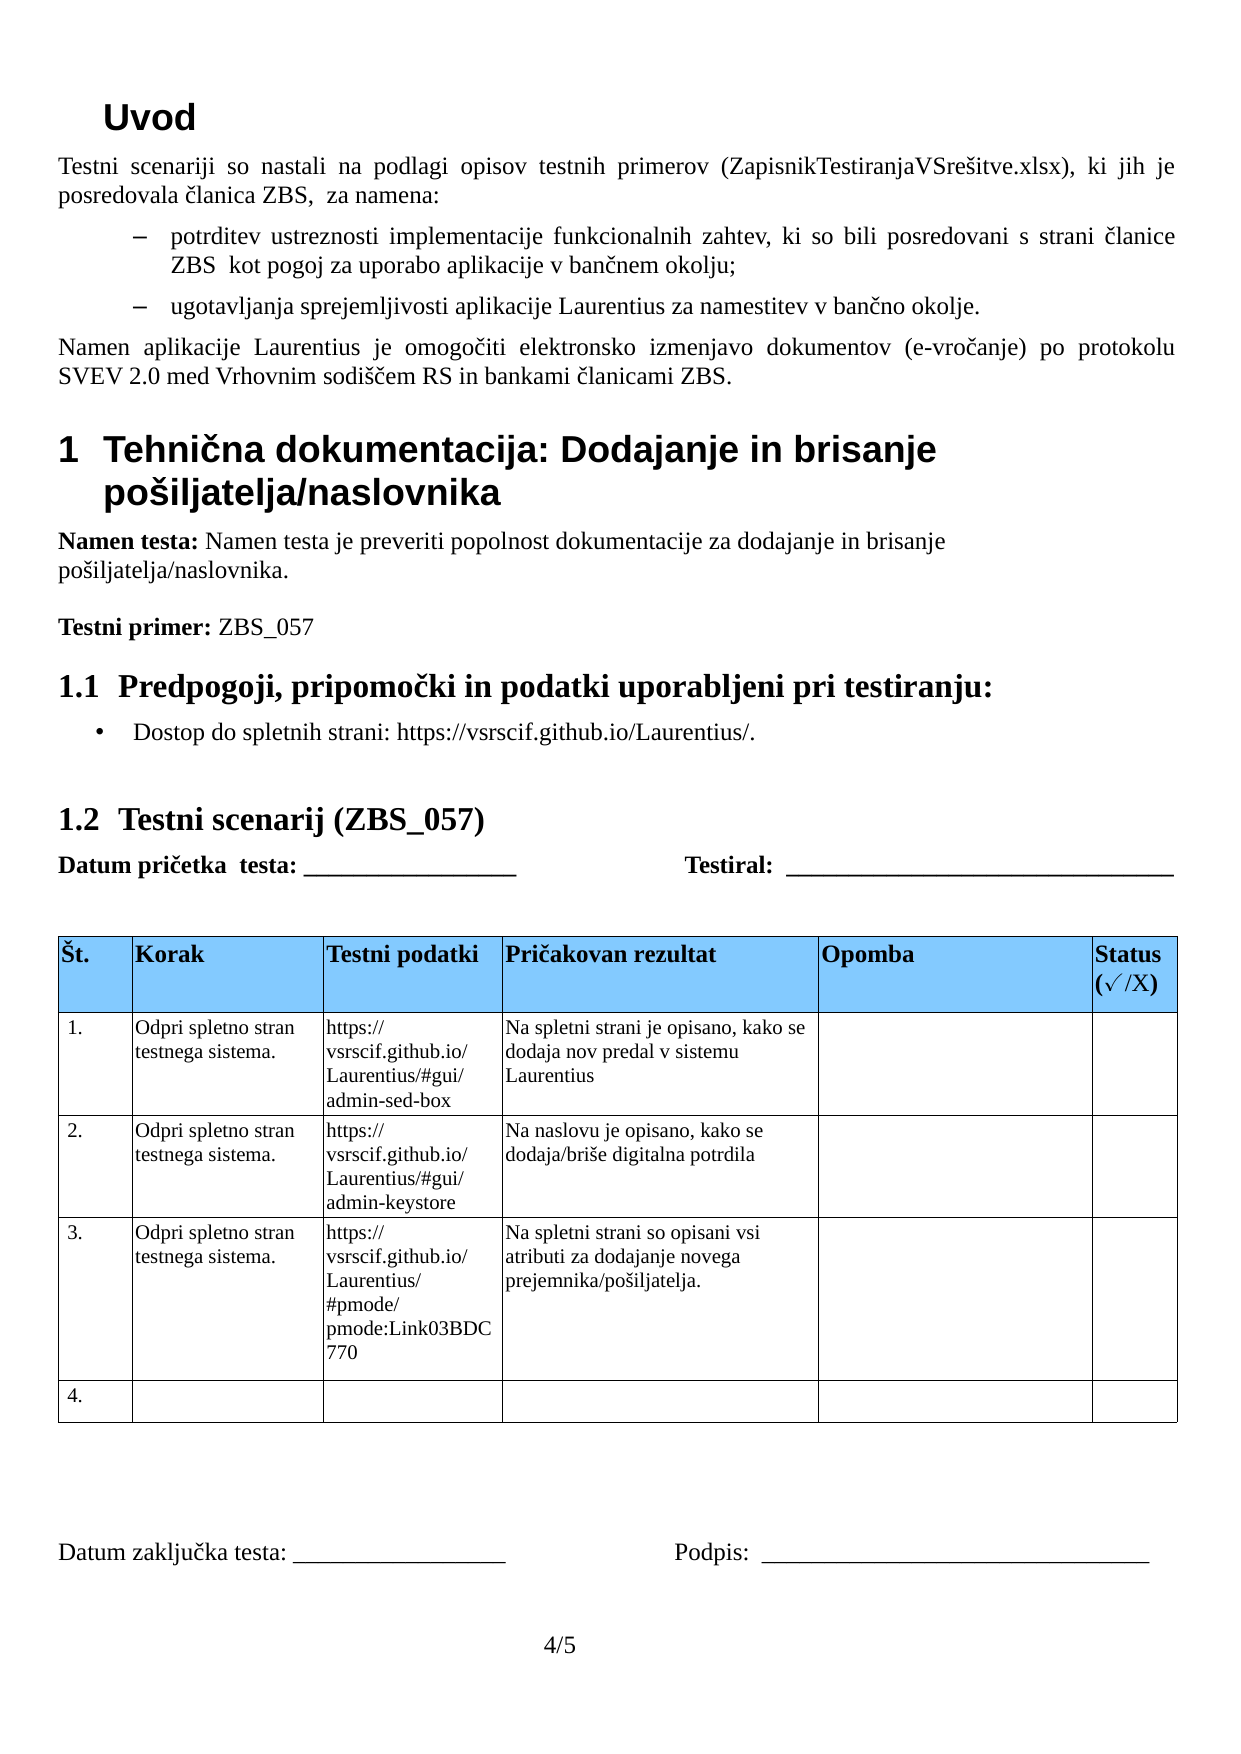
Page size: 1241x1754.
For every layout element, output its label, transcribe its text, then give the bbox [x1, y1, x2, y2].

table_cell [1093, 1218, 1177, 1379]
table_cell [324, 1381, 502, 1422]
table_header Št. [59, 937, 132, 1012]
text Namen testa: Namen testa je preveriti popolnost dokumentacije za dodajanje in brisanje pošiljatelja/naslovnika. [58, 526, 1177, 583]
table_cell Odpri spletno stran testnega sistema. [133, 1116, 323, 1217]
table_header Testni podatki [324, 937, 502, 1012]
table_cell [1093, 1013, 1177, 1114]
text Testni scenariji so nastali na podlagi opisov testnih primerov (ZapisnikTestiranjaVSrešitve.xlsx), ki jih je posredovala članica ZBS, za namena: [58, 151, 1177, 208]
text Namen aplikacije Laurentius je omogočiti elektronsko izmenjavo dokumentov (e-vročanje) po protokolu SVEV 2.0 med Vrhovnim sodiščem RS in bankami članicami ZBS. [58, 332, 1177, 390]
table_cell Odpri spletno stran testnega sistema. [133, 1218, 323, 1379]
text Datum zaključka testa: _________________ Podpis: _______________________________ [58, 1537, 1177, 1566]
table_cell Na spletni strani so opisani vsi atributi za dodajanje novega prejemnika/pošiljatelja. [503, 1218, 818, 1379]
table_header Status (✓/X) [1093, 937, 1177, 1012]
table_cell https://vsrscif.github.io/Laurentius/#pmode/pmode:Link03BDC770 [324, 1218, 502, 1379]
table_cell [133, 1381, 323, 1422]
table_cell https://vsrscif.github.io/Laurentius/#gui/admin-keystore [324, 1116, 502, 1217]
table_cell https://vsrscif.github.io/Laurentius/#gui/admin-sed-box [324, 1013, 502, 1114]
table_cell [59, 1218, 132, 1379]
table_cell Na naslovu je opisano, kako se dodaja/briše digitalna potrdila [503, 1116, 818, 1217]
table_cell [1093, 1116, 1177, 1217]
table_cell Odpri spletno stran testnega sistema. [133, 1013, 323, 1114]
table_cell [59, 1013, 132, 1114]
table_cell [59, 1381, 132, 1422]
subtitle Uvod [58, 95, 1177, 138]
table_cell [59, 1116, 132, 1217]
table_cell [819, 1013, 1092, 1114]
table_cell [819, 1218, 1092, 1379]
table_header Korak [133, 937, 323, 1012]
table_cell [503, 1381, 818, 1422]
list potrditev ustreznosti implementacije funkcionalnih zahtev, ki so bili posredovani s strani članice ZBS kot pogoj za uporabo aplikacije v bančnem okolju; [133, 221, 1177, 278]
table_cell [819, 1381, 1092, 1422]
table_cell [819, 1116, 1092, 1217]
table_cell [1093, 1381, 1177, 1422]
list ugotavljanja sprejemljivosti aplikacije Laurentius za namestitev v bančno okolje. [133, 291, 1177, 320]
text Testni primer: ZBS_057 [58, 612, 1177, 641]
subtitle Tehnična dokumentacija: Dodajanje in brisanje pošiljatelja/naslovnika [58, 427, 1177, 513]
table_header Opomba [819, 937, 1092, 1012]
list Dostop do spletnih strani: https://vsrscif.github.io/Laurentius/. [95, 717, 1177, 746]
table_cell Na spletni strani je opisano, kako se dodaja nov predal v sistemu Laurentius [503, 1013, 818, 1114]
text Datum pričetka testa: _________________ Testiral: _______________________________ [58, 850, 1177, 879]
subtitle Predpogoji, pripomočki in podatki uporabljeni pri testiranju: [58, 666, 1177, 704]
subtitle Testni scenarij (ZBS_057) [58, 799, 1177, 838]
table_header Pričakovan rezultat [503, 937, 818, 1012]
